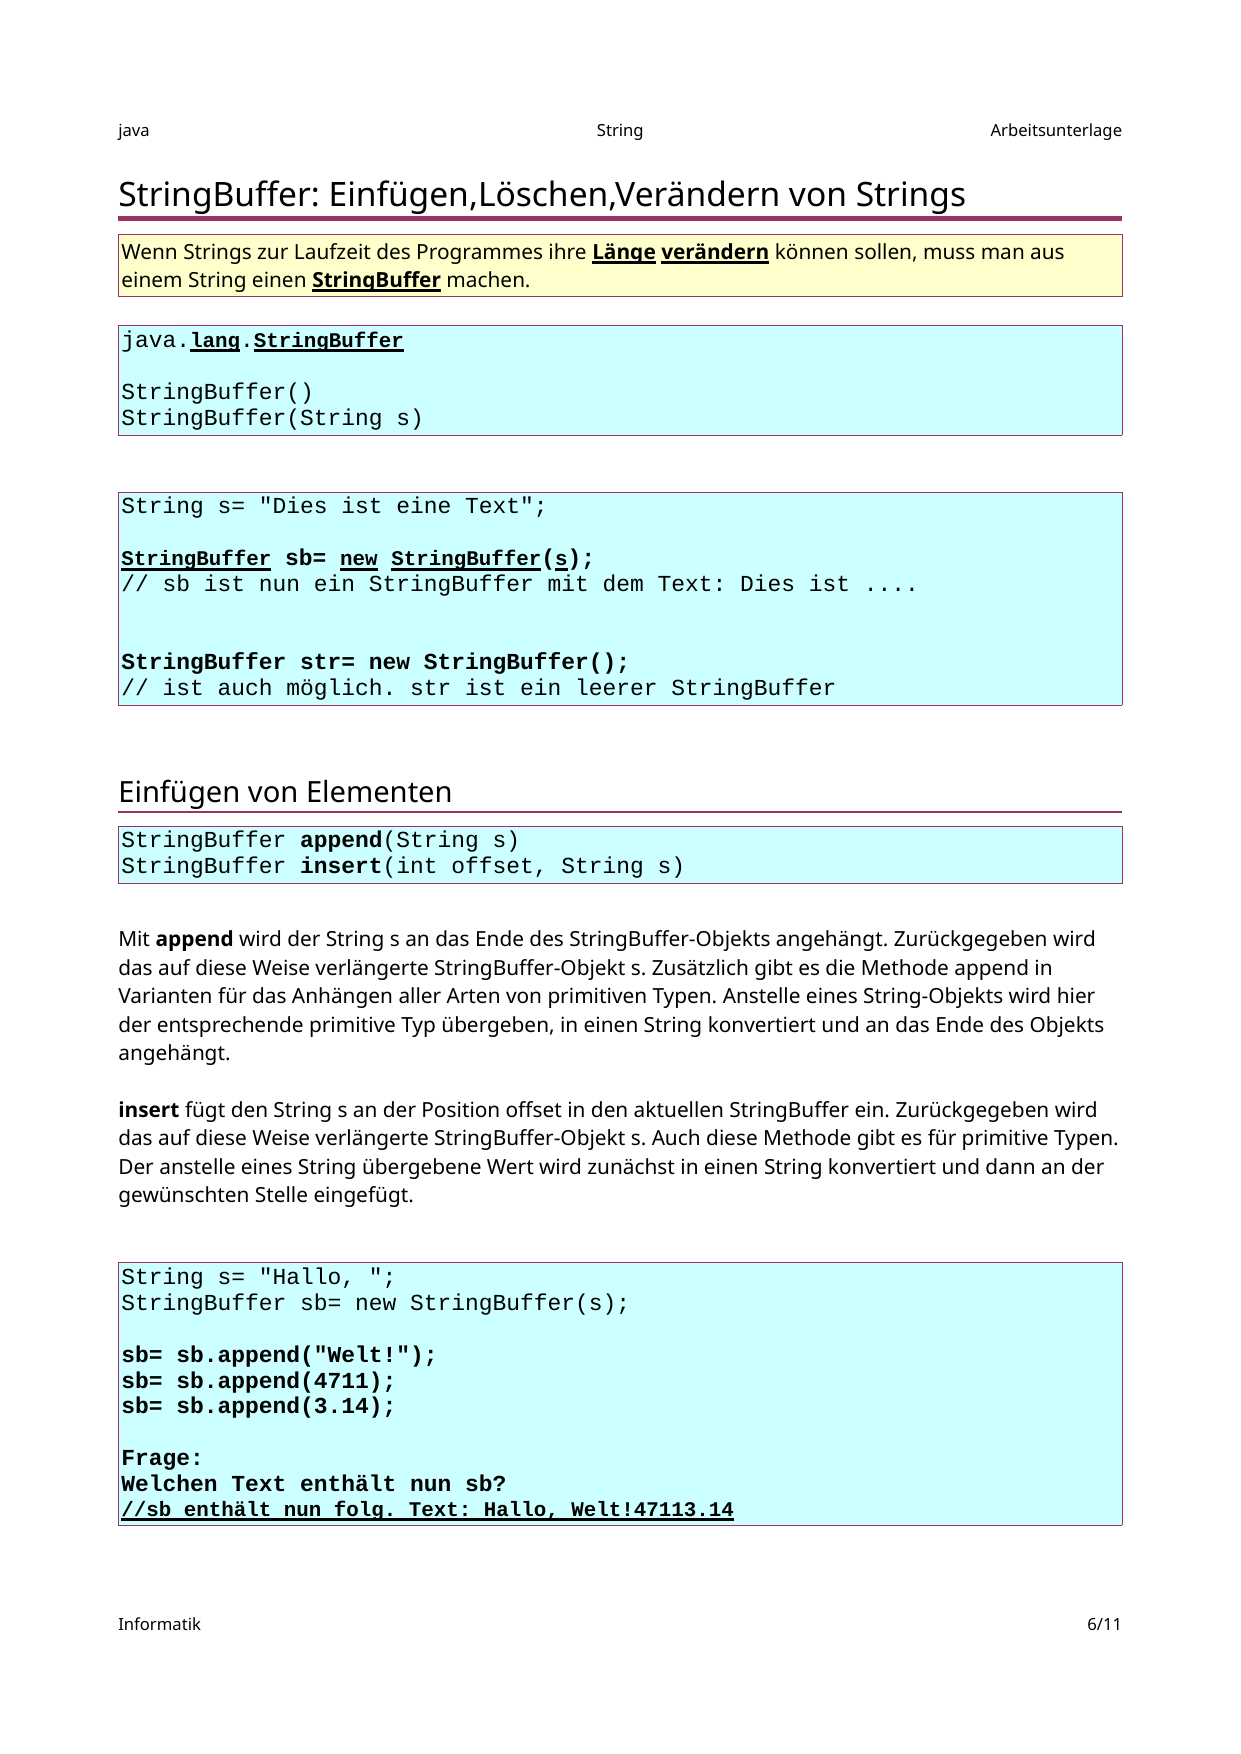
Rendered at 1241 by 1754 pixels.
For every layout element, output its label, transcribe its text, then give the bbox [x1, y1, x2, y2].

subtitle StringBuffer: Einfügen,Löschen,Verändern von Strings [118, 170, 1122, 216]
text Wenn Strings zur Laufzeit des Programmes ihre Länge verändern können sollen, muss man aus einem String einen StringBuffer machen. [119, 235, 1122, 296]
text java.lang.StringBuffer [119, 326, 1122, 351]
text StringBuffer str= new StringBuffer(); [119, 621, 1122, 673]
text StringBuffer() StringBuffer(String s) [119, 377, 1122, 435]
text String s= "Dies ist eine Text"; StringBuffer sb= new StringBuffer(s); [119, 493, 1122, 569]
subtitle Einfügen von Elementen [118, 771, 1122, 811]
text //sb enthält nun folg. Text: Hallo, Welt!47113.14 [119, 1496, 1122, 1525]
text StringBuffer append(String s) StringBuffer insert(int offset, String s) [119, 827, 1122, 883]
text // sb ist nun ein StringBuffer mit dem Text: Dies ist .... [119, 569, 1122, 621]
text Frage: [119, 1444, 1122, 1470]
text String s= "Hallo, "; StringBuffer sb= new StringBuffer(s); sb= sb.append("Welt!"); sb= sb.append(4711); sb= sb.append(3.14); [119, 1263, 1122, 1418]
text Welchen Text enthält nun sb? [119, 1470, 1122, 1496]
text // ist auch möglich. str ist ein leerer StringBuffer [119, 673, 1122, 705]
text Mit append wird der String s an das Ende des StringBuffer-Objekts angehängt. Zurückgegeben wird das auf diese Weise verlängerte StringBuffer-Objekt s. Zusätzlich gibt es die Methode append in Varianten für das Anhängen aller Arten von primitiven Typen. Anstelle eines String-Objekts wird hier der entsprechende primitive Typ übergeben, in einen String konvertiert und an das Ende des Objekts angehängt. insert fügt den String s an der Position offset in den aktuellen StringBuffer ein. Zurückgegeben wird das auf diese Weise verlängerte StringBuffer-Objekt s. Auch diese Methode gibt es für primitive Typen. Der anstelle eines String übergebene Wert wird zunächst in einen String konvertiert und dann an der gewünschten Stelle eingefügt. [118, 924, 1122, 1209]
